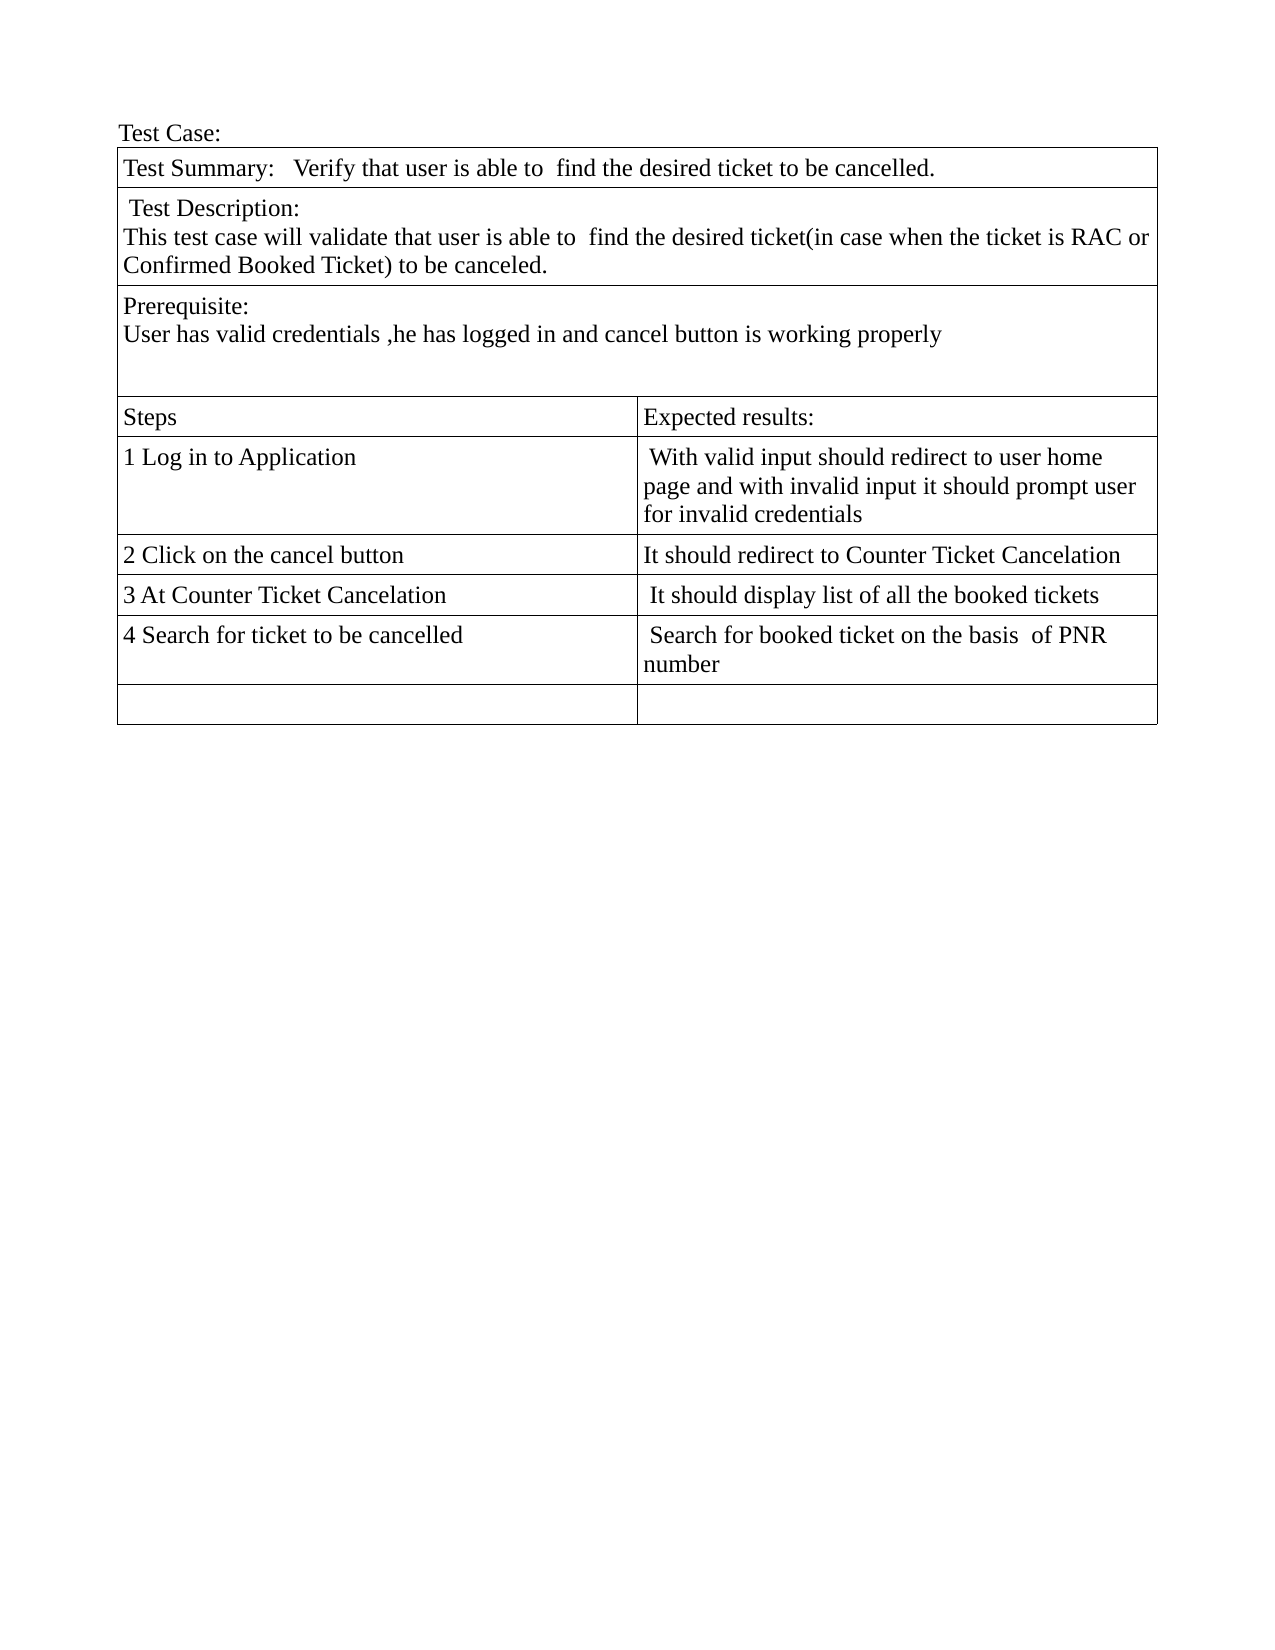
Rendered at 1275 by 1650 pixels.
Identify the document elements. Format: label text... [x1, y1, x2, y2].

table_cell 2 Click on the cancel button [118, 535, 637, 574]
table_cell 3 At Counter Ticket Cancelation [118, 575, 637, 615]
table_cell Search for booked ticket on the basis of PNR number [638, 616, 1157, 684]
table_cell Test Description: This test case will validate that user is able to find the desired ticket(in case when the ticket is RAC or Confirmed Booked Ticket) to be canceled. [118, 188, 1157, 285]
table_cell It should redirect to Counter Ticket Cancelation [638, 535, 1157, 574]
table_cell It should display list of all the booked tickets [638, 575, 1157, 615]
table_cell With valid input should redirect to user home page and with invalid input it should prompt user for invalid credentials [638, 437, 1157, 534]
table_cell 1 Log in to Application [118, 437, 637, 534]
table_cell Prerequisite: User has valid credentials ,he has logged in and cancel button is working properly [118, 286, 1157, 396]
table_cell Steps [118, 397, 637, 436]
table_cell Expected results: [638, 397, 1157, 436]
table_cell [118, 685, 637, 724]
table_cell 4 Search for ticket to be cancelled [118, 616, 637, 684]
table_cell [638, 685, 1157, 724]
text Test Case: [118, 118, 1157, 147]
table_header Test Summary: Verify that user is able to find the desired ticket to be cancelled. [118, 148, 1157, 187]
